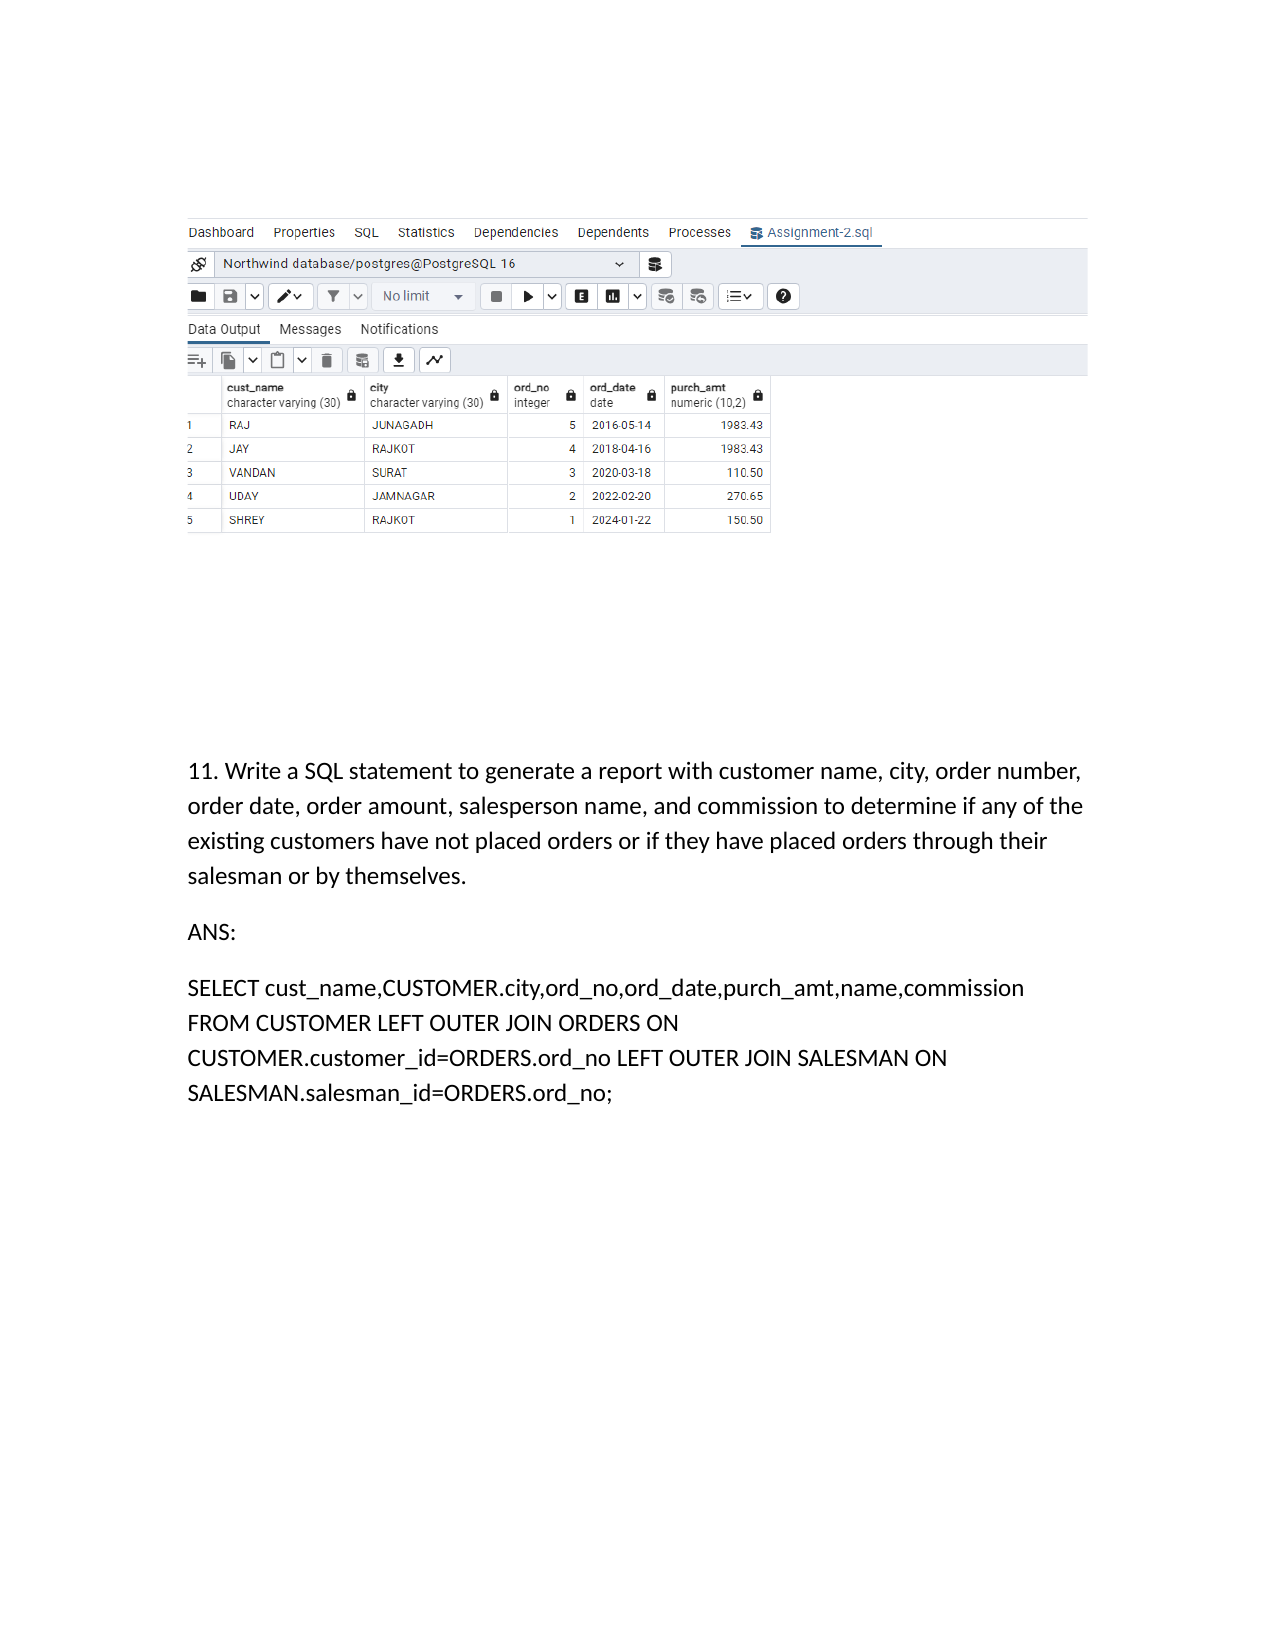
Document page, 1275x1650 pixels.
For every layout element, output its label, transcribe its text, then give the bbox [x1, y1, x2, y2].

picture [187, 210, 1088, 643]
text ANS: [187, 916, 1087, 947]
text SELECT cust_name,CUSTOMER.city,ord_no,ord_date,purch_amt,name,commission FROM CUSTOMER LEFT OUTER JOIN ORDERS ON CUSTOMER.customer_id=ORDERS.ord_no LEFT OUTER JOIN SALESMAN ON SALESMAN.salesman_id=ORDERS.ord_no; [187, 972, 1087, 1108]
text 11. Write a SQL statement to generate a report with customer name, city, order number, order date, order amount, salesperson name, and commission to determine if any of the existing customers have not placed orders or if they have placed orders through their salesman or by themselves. [187, 755, 1087, 891]
